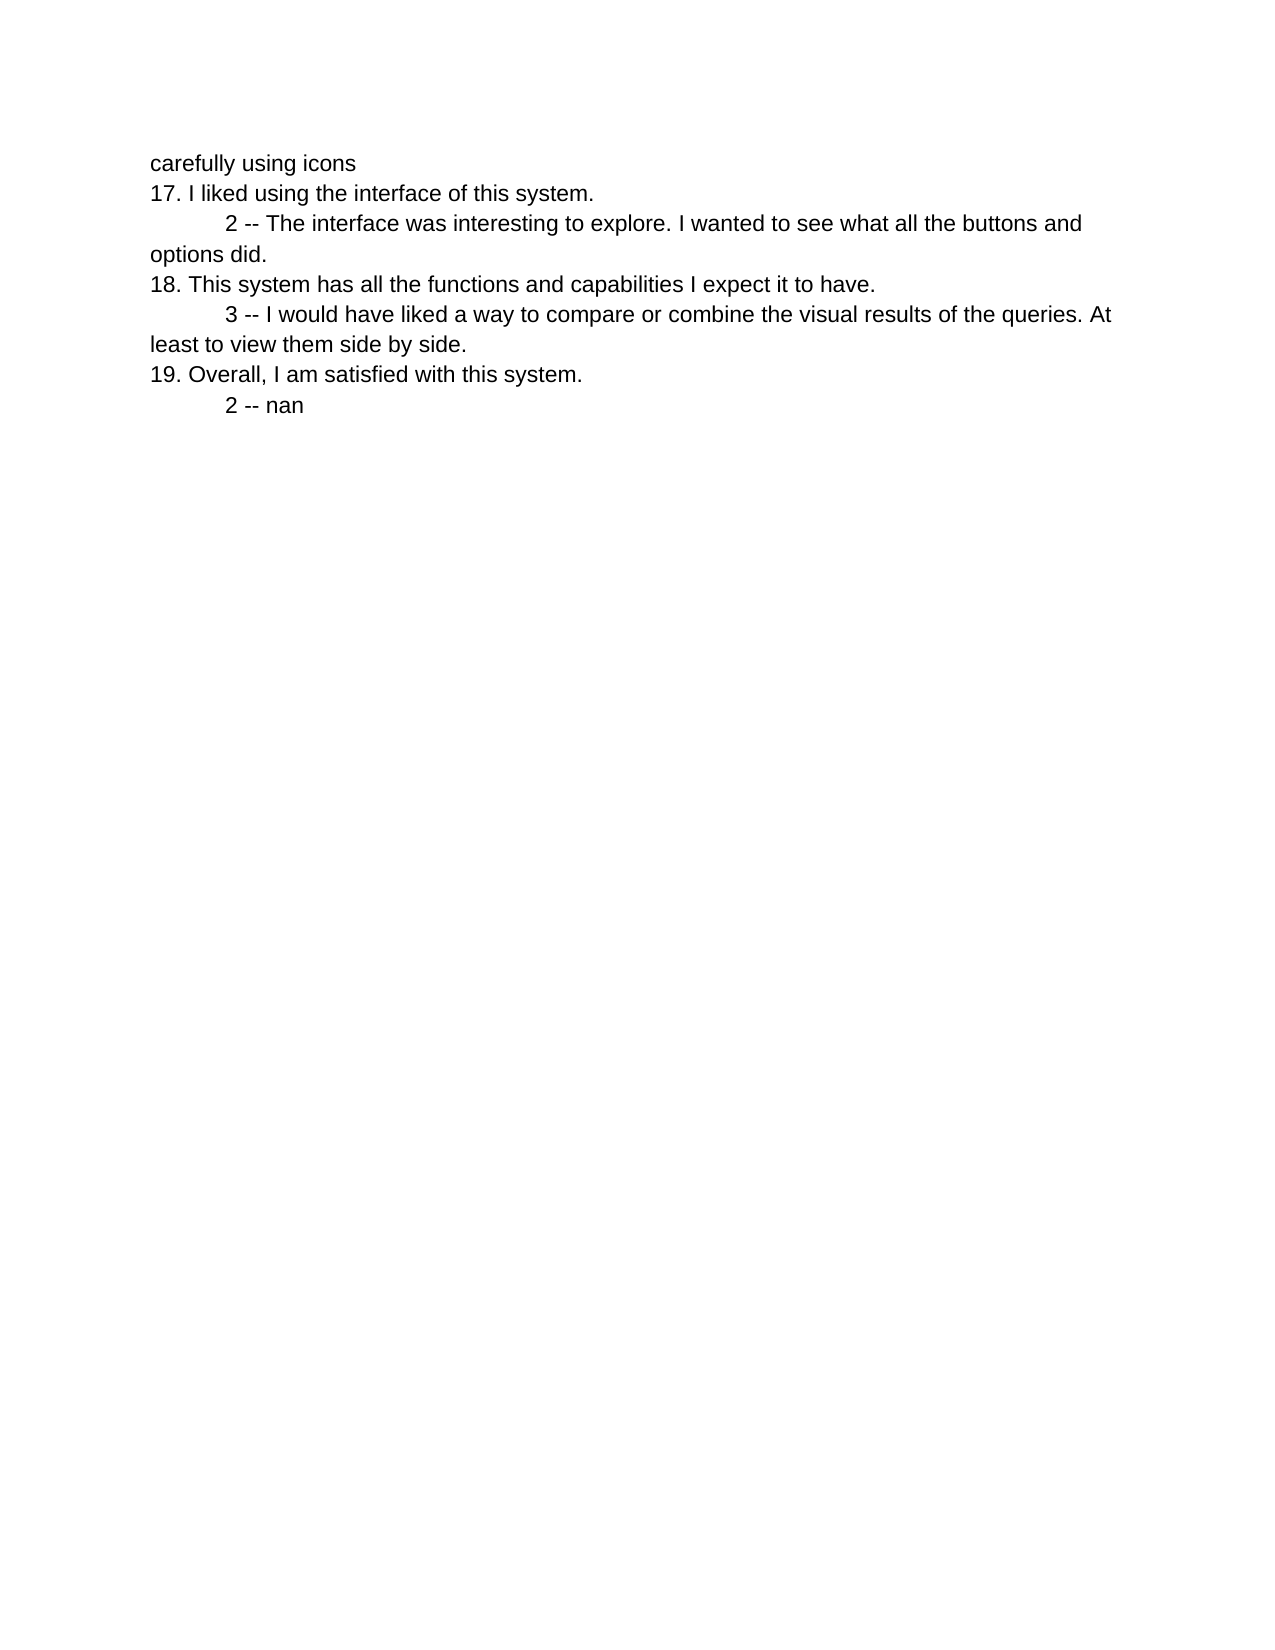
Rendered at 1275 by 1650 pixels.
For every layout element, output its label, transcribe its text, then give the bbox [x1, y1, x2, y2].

text 17. I liked using the interface of this system. [150, 180, 1125, 207]
text 2 -- nan [150, 392, 1125, 418]
text 18. This system has all the functions and capabilities I expect it to have. [150, 271, 1125, 297]
text 19. Overall, I am satisfied with this system. [150, 361, 1125, 388]
text 2 -- The interface was interesting to explore. I wanted to see what all the buttons and options did. [150, 210, 1125, 267]
text carefully using icons [150, 150, 1125, 176]
text 3 -- I would have liked a way to compare or combine the visual results of the queries. At least to view them side by side. [150, 301, 1125, 358]
